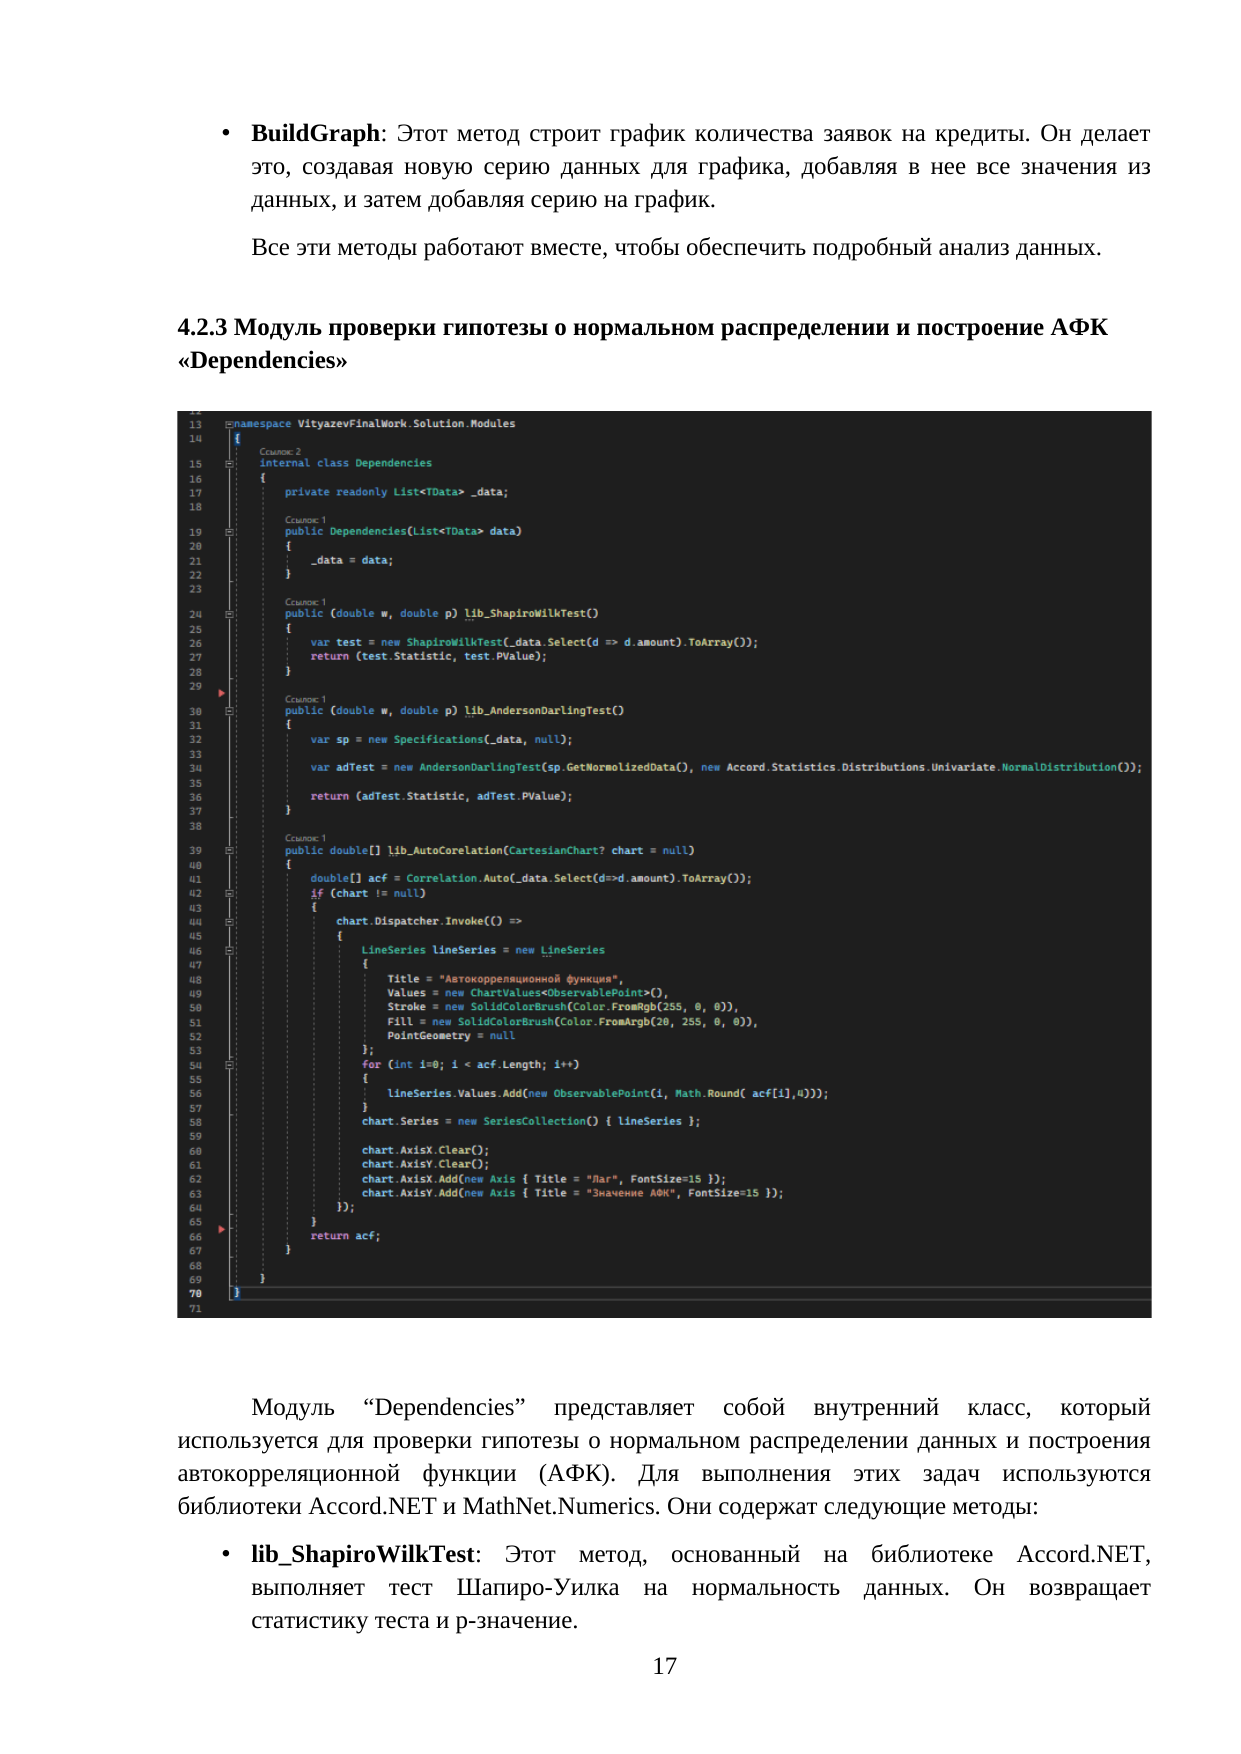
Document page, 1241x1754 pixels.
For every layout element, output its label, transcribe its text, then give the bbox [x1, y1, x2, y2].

list BuildGraph: Этот метод строит график количества заявок на кредиты. Он делает это, создавая новую серию данных для графика, добавляя в нее все значения из данных, и затем добавляя серию на график. [222, 118, 1152, 213]
text Модуль “Dependencies” представляет собой внутренний класс, который используется для проверки гипотезы о нормальном распределении данных и построения автокорреляционной функции (АФК). Для выполнения этих задач используются библиотеки Accord.NET и MathNet.Numerics. Они содержат следующие методы: [177, 1392, 1152, 1520]
picture [177, 411, 1152, 1318]
list lib_ShapiroWilkTest: Этот метод, основанный на библиотеке Accord.NET, выполняет тест Шапиро-Уилка на нормальность данных. Он возвращает статистику теста и p-значение. [222, 1539, 1152, 1634]
text Все эти методы работают вместе, чтобы обеспечить подробный анализ данных. [177, 232, 1152, 261]
text 4.2.3 Модуль проверки гипотезы о нормальном распределении и построение АФК «Dependencies» [177, 312, 1152, 374]
